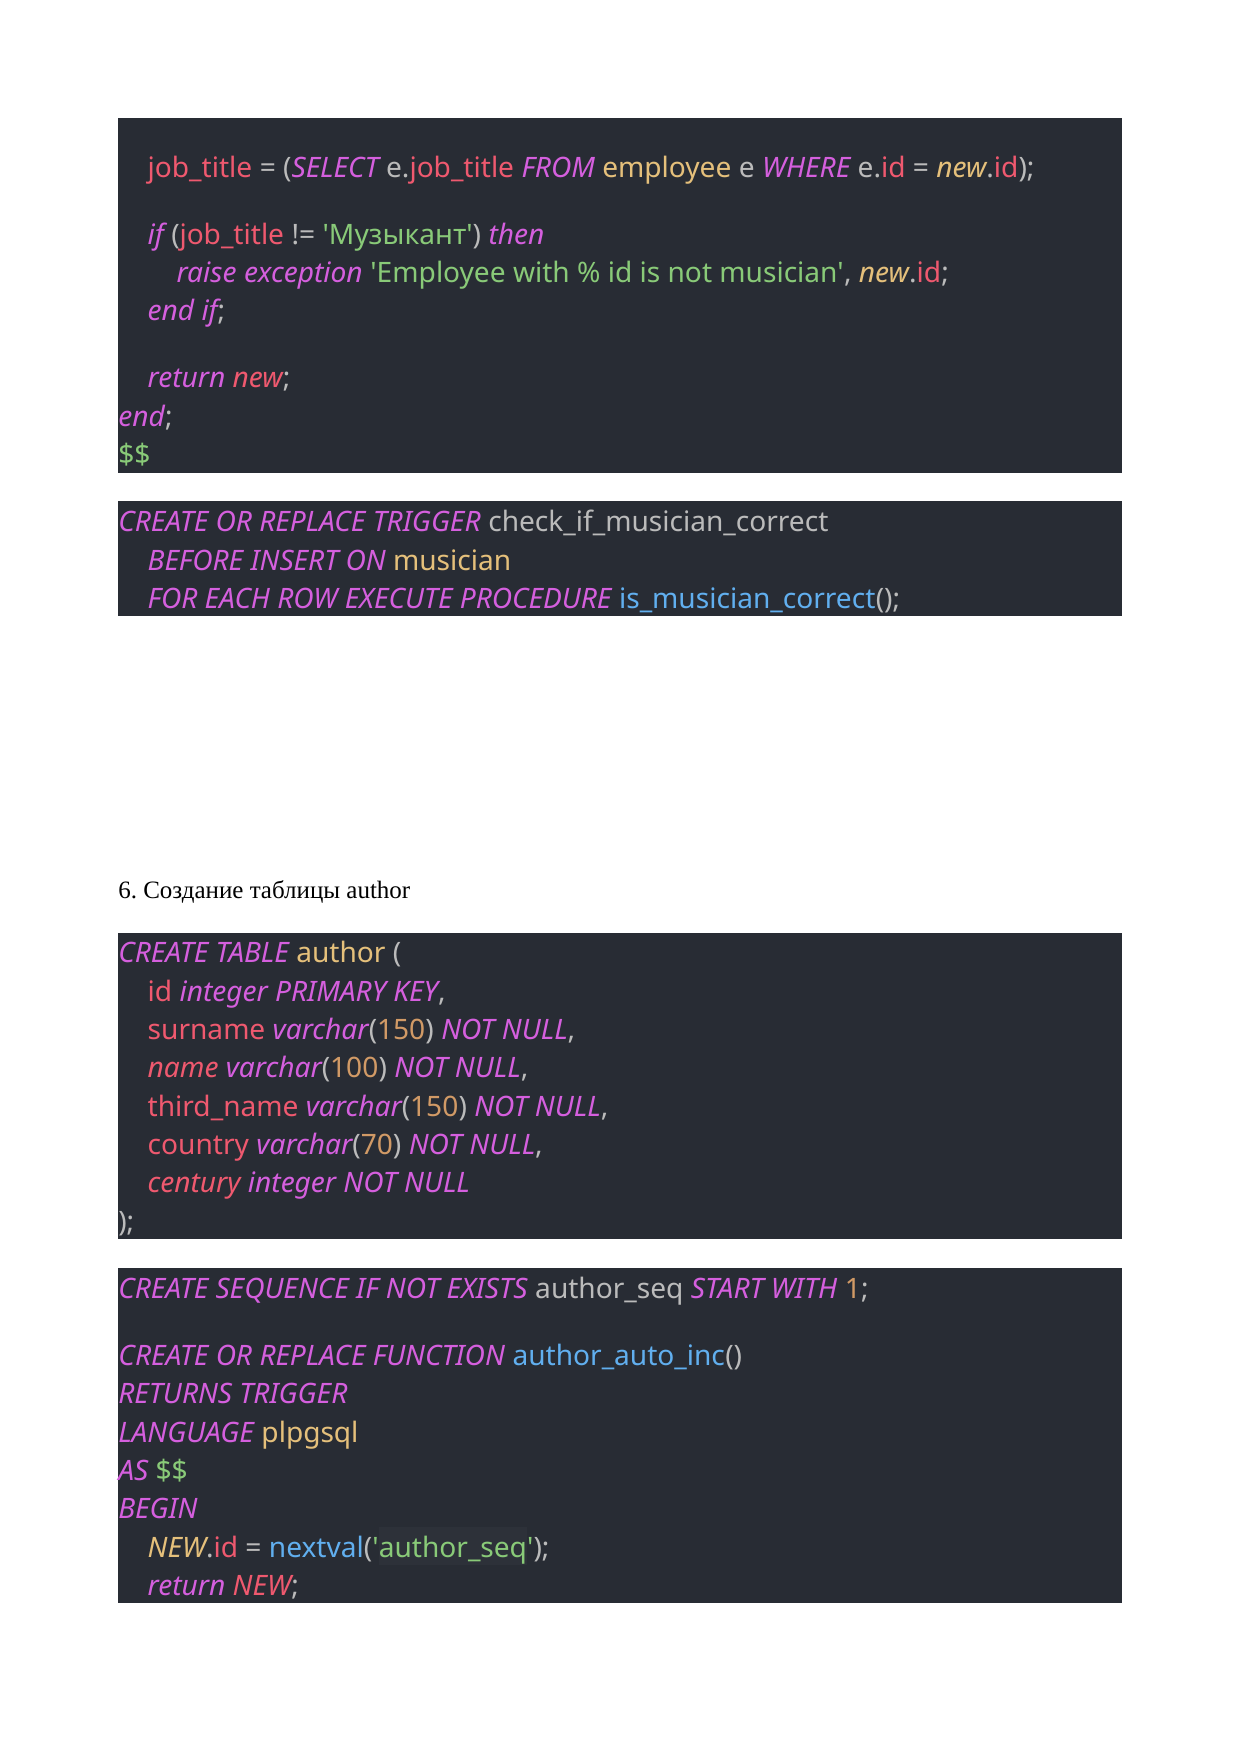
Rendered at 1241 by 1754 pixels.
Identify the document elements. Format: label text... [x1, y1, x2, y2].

text job_title = (SELECT e.job_title FROM employee e WHERE e.id = new.id); if (job_title != 'Музыкант') then raise exception 'Employee with % id is not musician', new.id; end if; return new; end; $$ [118, 118, 1122, 473]
text CREATE TABLE author ( id integer PRIMARY KEY, surname varchar(150) NOT NULL, name varchar(100) NOT NULL, third_name varchar(150) NOT NULL, country varchar(70) NOT NULL, century integer NOT NULL ); [118, 933, 1122, 1239]
text CREATE SEQUENCE IF NOT EXISTS author_seq START WITH 1; CREATE OR REPLACE FUNCTION author_auto_inc() RETURNS TRIGGER LANGUAGE plpgsql AS $$ BEGIN NEW.id = nextval('author_seq'); return NEW; [118, 1268, 1122, 1603]
text CREATE OR REPLACE TRIGGER check_if_musician_correct BEFORE INSERT ON musician FOR EACH ROW EXECUTE PROCEDURE is_musician_correct(); [118, 501, 1122, 616]
text 6. Создание таблицы author [118, 875, 1122, 904]
